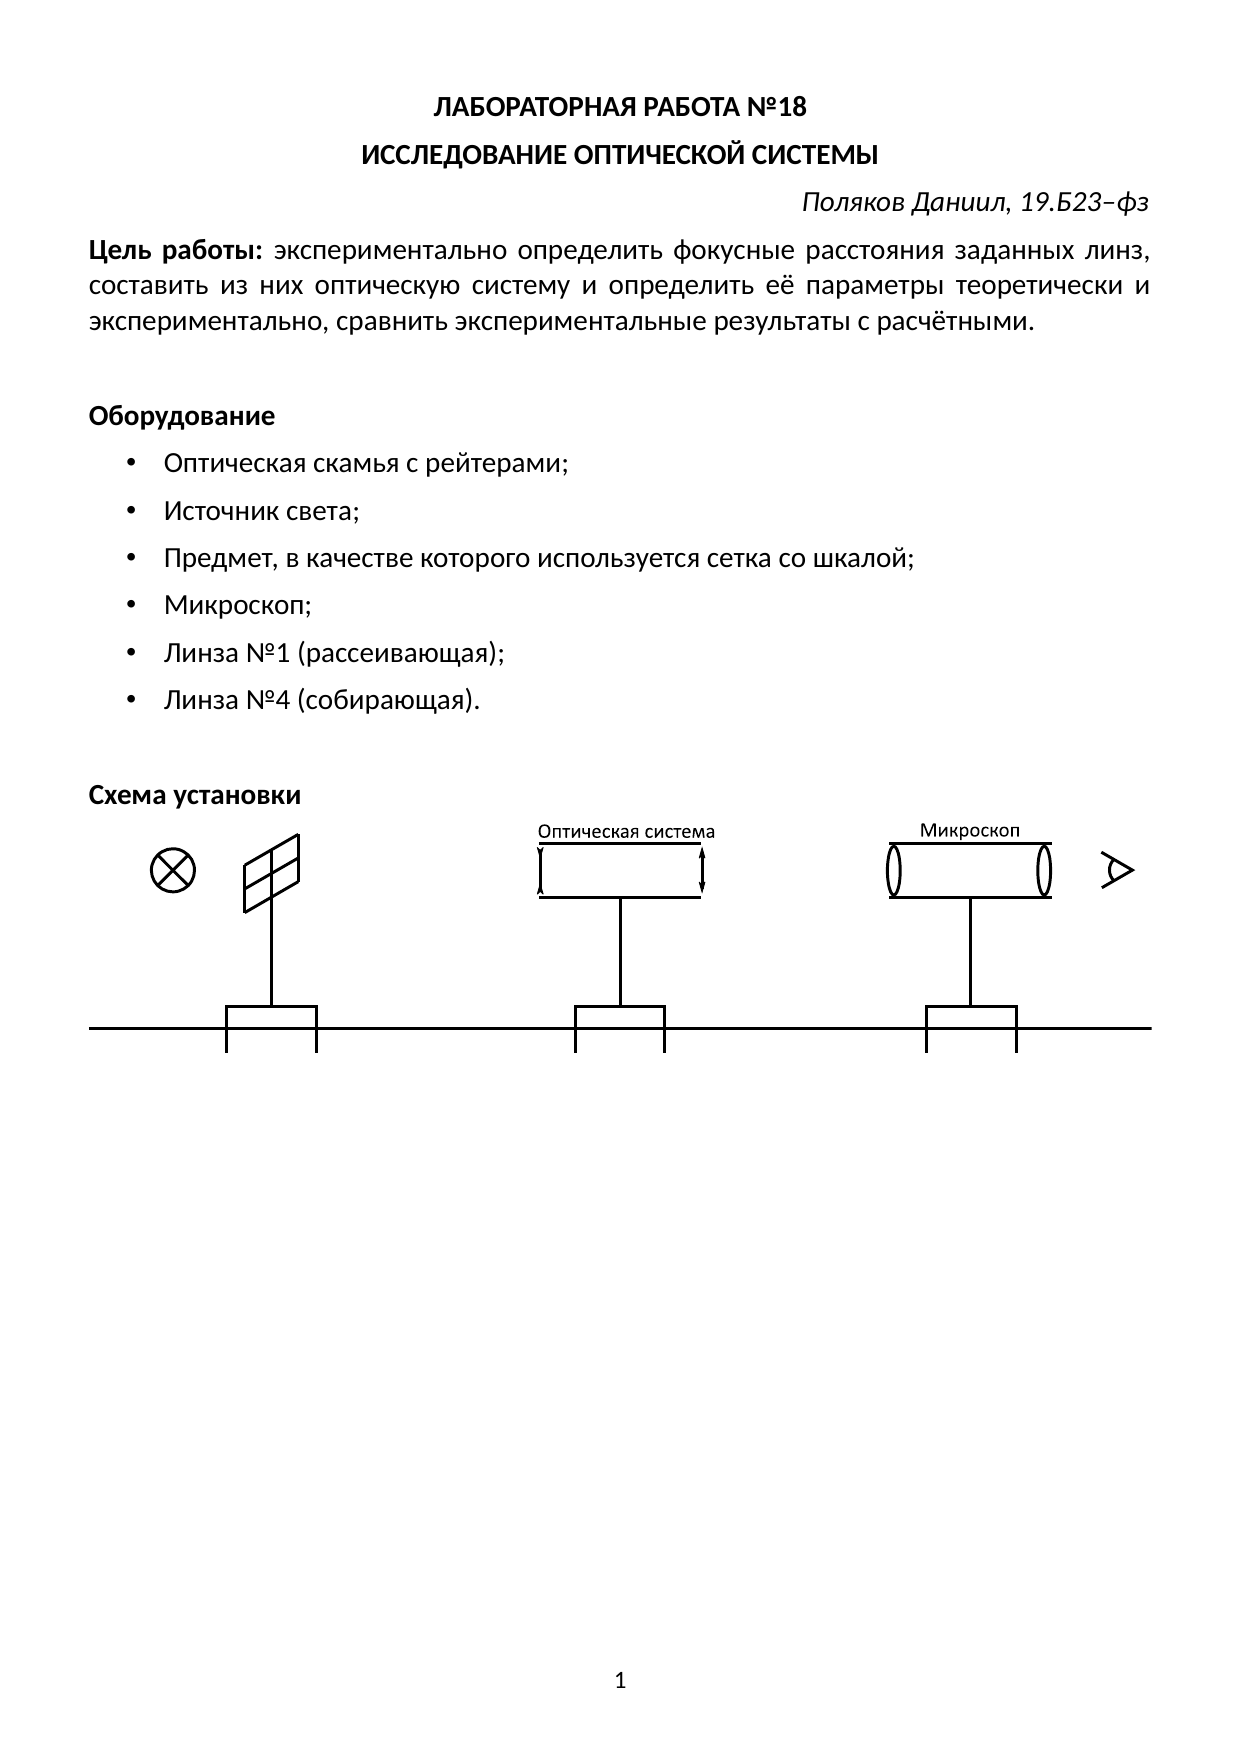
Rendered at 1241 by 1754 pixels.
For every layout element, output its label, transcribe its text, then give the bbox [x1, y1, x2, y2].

list Линза №4 (собирающая). [126, 681, 1152, 717]
list Предмет, в качестве которого используется сетка со шкалой; [126, 539, 1152, 574]
subtitle Оборудование [88, 397, 1152, 432]
title ИССЛЕДОВАНИЕ ОПТИЧЕСКОЙ СИСТЕМЫ [88, 136, 1152, 172]
text Поляков Даниил, 19.Б23–фз [88, 183, 1152, 219]
list Источник света; [126, 492, 1152, 527]
list Микроскоп; [126, 586, 1152, 622]
list Линза №1 (рассеивающая); [126, 634, 1152, 669]
subtitle Схема установки [88, 776, 1152, 812]
text Цель работы: экспериментально определить фокусные расстояния заданных линз, составить из них оптическую систему и определить её параметры теоретически и экспериментально, сравнить экспериментальные результаты с расчётными. [88, 231, 1152, 338]
list Оптическая скамья с рейтерами; [126, 444, 1152, 480]
title ЛАБОРАТОРНАЯ РАБОТА №18 [88, 88, 1152, 124]
